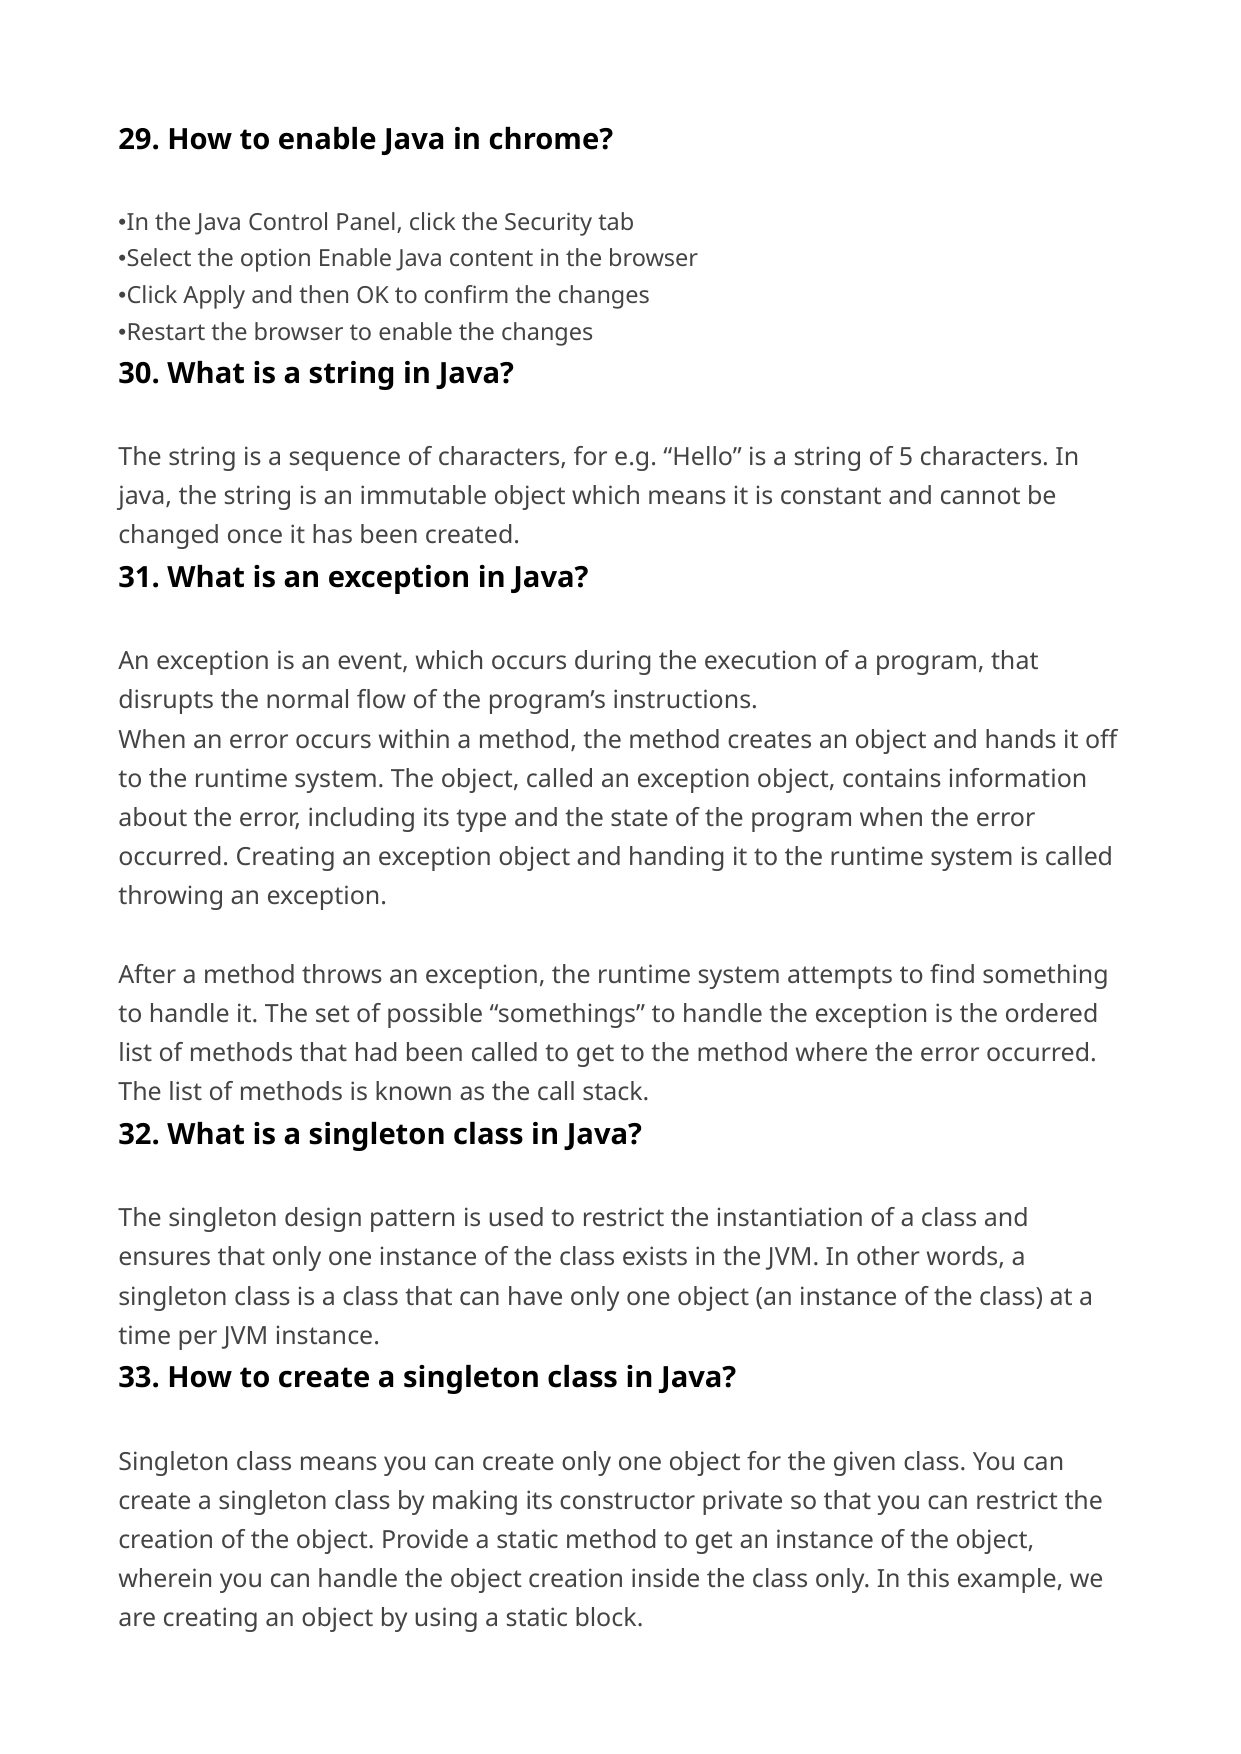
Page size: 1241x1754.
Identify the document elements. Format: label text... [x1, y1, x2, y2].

text The singleton design pattern is used to restrict the instantiation of a class and ensures that only one instance of the class exists in the JVM. In other words, a singleton class is a class that can have only one object (an instance of the class) at a time per JVM instance. [118, 1200, 1122, 1351]
text The string is a sequence of characters, for e.g. “Hello” is a string of 5 characters. In java, the string is an immutable object which means it is constant and cannot be changed once it has been created. [118, 439, 1122, 551]
list Click Apply and then OK to confirm the changes [118, 278, 1122, 310]
subtitle 31. What is an exception in Java? [118, 556, 1122, 596]
subtitle 33. How to create a singleton class in Java? [118, 1356, 1122, 1396]
subtitle 30. What is a string in Java? [118, 352, 1122, 392]
text An exception is an event, which occurs during the execution of a program, that disrupts the normal flow of the program’s instructions. When an error occurs within a method, the method creates an object and hands it off to the runtime system. The object, called an exception object, contains information about the error, including its type and the state of the program when the error occurred. Creating an exception object and handing it to the runtime system is called throwing an exception. After a method throws an exception, the runtime system attempts to find something to handle it. The set of possible “somethings” to handle the exception is the ordered list of methods that had been called to get to the method where the error occurred. The list of methods is known as the call stack. [118, 643, 1122, 1108]
list Restart the browser to enable the changes [118, 315, 1122, 347]
text Singleton class means you can create only one object for the given class. You can create a singleton class by making its constructor private so that you can restrict the creation of the object. Provide a static method to get an instance of the object, wherein you can handle the object creation inside the class only. In this example, we are creating an object by using a static block. [118, 1443, 1122, 1634]
subtitle 29. How to enable Java in chrome? [118, 118, 1122, 158]
subtitle 32. What is a singleton class in Java? [118, 1113, 1122, 1153]
list Select the option Enable Java content in the browser [118, 242, 1122, 274]
list In the Java Control Panel, click the Security tab [118, 205, 1122, 237]
